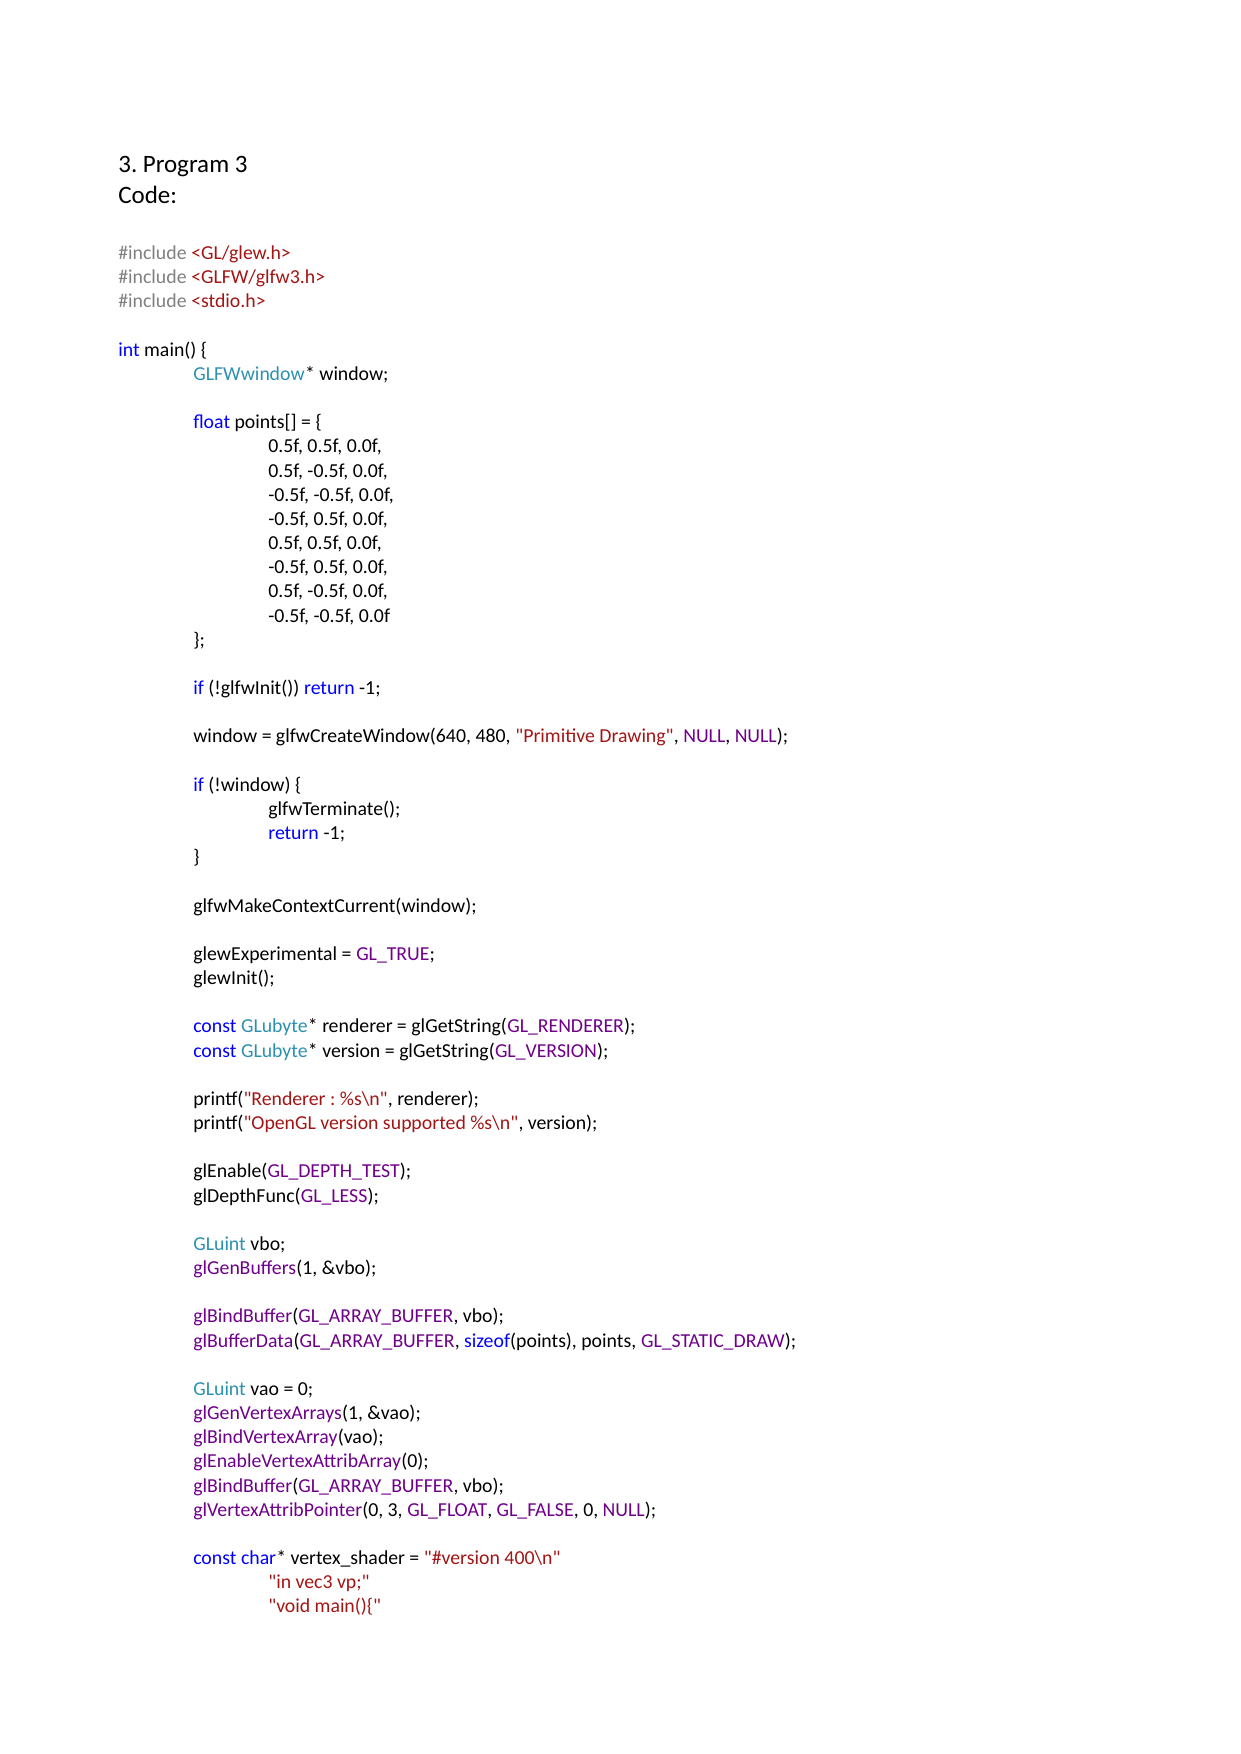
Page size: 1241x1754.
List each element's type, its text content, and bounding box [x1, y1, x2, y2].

text GLuint vbo; [118, 1231, 1122, 1255]
text printf("Renderer : %s\n", renderer); [118, 1086, 1122, 1110]
text GLuint vao = 0; [118, 1376, 1122, 1400]
text glDepthFunc(GL_LESS); [118, 1183, 1122, 1207]
text "void main(){" [118, 1593, 1122, 1618]
text Code: [118, 179, 1122, 210]
text 0.5f, -0.5f, 0.0f, [118, 578, 1122, 603]
text GLFWwindow* window; [118, 361, 1122, 385]
text -0.5f, -0.5f, 0.0f [118, 603, 1122, 627]
text glfwMakeContextCurrent(window); [118, 893, 1122, 917]
text printf("OpenGL version supported %s\n", version); [118, 1110, 1122, 1134]
text glVertexAttribPointer(0, 3, GL_FLOAT, GL_FALSE, 0, NULL); [118, 1497, 1122, 1521]
text glewExperimental = GL_TRUE; [118, 941, 1122, 965]
text if (!window) { [118, 772, 1122, 796]
text glewInit(); [118, 965, 1122, 989]
text float points[] = { [118, 409, 1122, 433]
text glBindBuffer(GL_ARRAY_BUFFER, vbo); [118, 1473, 1122, 1497]
text 0.5f, 0.5f, 0.0f, [118, 530, 1122, 554]
text -0.5f, 0.5f, 0.0f, [118, 506, 1122, 530]
text const GLubyte* renderer = glGetString(GL_RENDERER); [118, 1013, 1122, 1038]
text #include <stdio.h> [118, 288, 1122, 313]
text return -1; [118, 820, 1122, 844]
text glBufferData(GL_ARRAY_BUFFER, sizeof(points), points, GL_STATIC_DRAW); [118, 1328, 1122, 1352]
text -0.5f, 0.5f, 0.0f, [118, 554, 1122, 578]
text const GLubyte* version = glGetString(GL_VERSION); [118, 1038, 1122, 1062]
text "in vec3 vp;" [118, 1569, 1122, 1593]
text #include <GL/glew.h> [118, 240, 1122, 264]
text glGenVertexArrays(1, &vao); [118, 1400, 1122, 1424]
text glBindBuffer(GL_ARRAY_BUFFER, vbo); [118, 1303, 1122, 1328]
text 0.5f, 0.5f, 0.0f, [118, 433, 1122, 458]
text 3. Program 3 [118, 149, 1122, 179]
text glGenBuffers(1, &vbo); [118, 1255, 1122, 1279]
text if (!glfwInit()) return -1; [118, 675, 1122, 699]
text -0.5f, -0.5f, 0.0f, [118, 482, 1122, 506]
text glBindVertexArray(vao); [118, 1424, 1122, 1448]
text 0.5f, -0.5f, 0.0f, [118, 458, 1122, 482]
text glEnable(GL_DEPTH_TEST); [118, 1158, 1122, 1183]
text const char* vertex_shader = "#version 400\n" [118, 1545, 1122, 1569]
text #include <GLFW/glfw3.h> [118, 264, 1122, 288]
text glfwTerminate(); [118, 796, 1122, 820]
text }; [118, 627, 1122, 651]
text window = glfwCreateWindow(640, 480, "Primitive Drawing", NULL, NULL); [118, 723, 1122, 748]
text glEnableVertexAttribArray(0); [118, 1448, 1122, 1473]
text } [118, 844, 1122, 868]
text int main() { [118, 337, 1122, 361]
